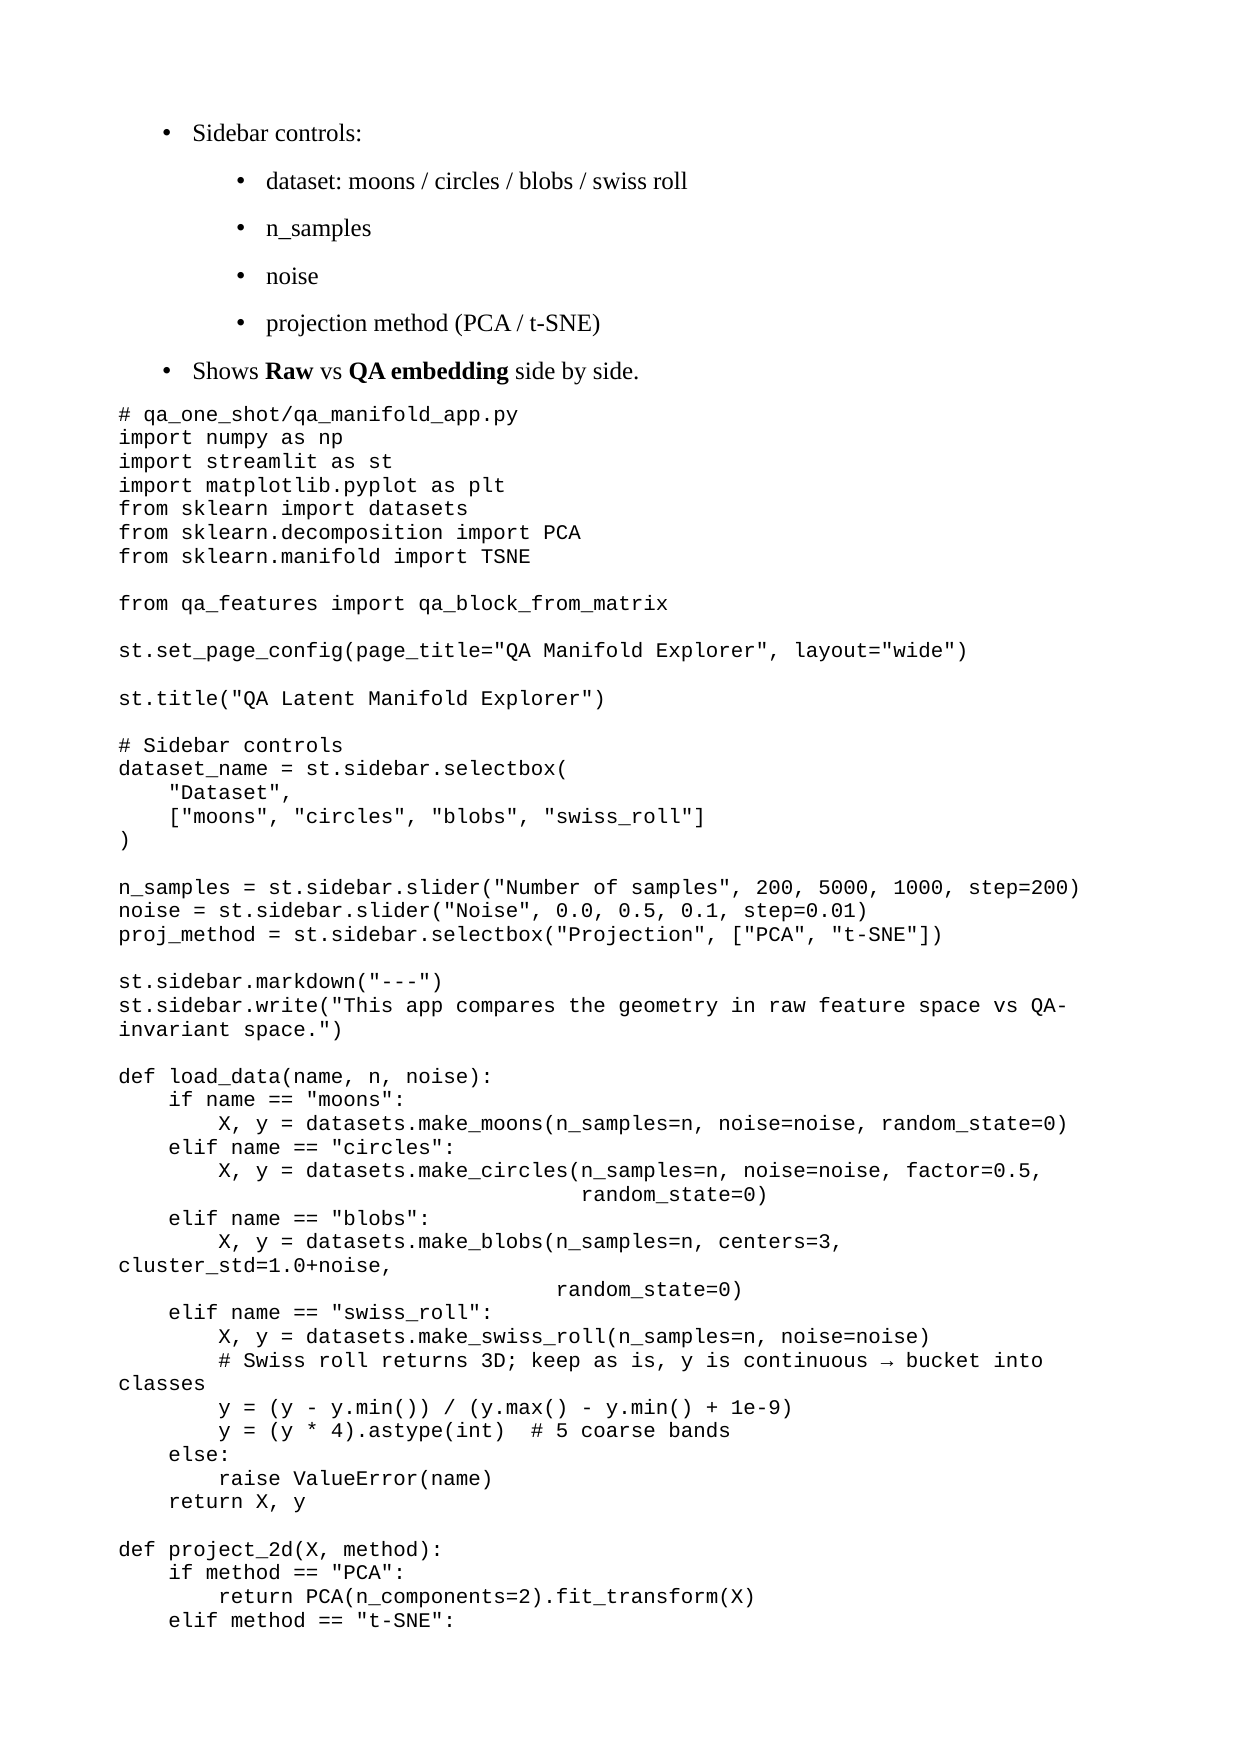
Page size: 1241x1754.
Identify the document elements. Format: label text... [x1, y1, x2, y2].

list noise [236, 261, 1122, 290]
text return X, y [118, 1491, 1122, 1515]
text if name == "moons": [118, 1089, 1122, 1113]
text import numpy as np [118, 427, 1122, 451]
text else: [118, 1444, 1122, 1468]
text dataset_name = st.sidebar.selectbox( [118, 758, 1122, 782]
list Shows Raw vs QA embedding side by side. [162, 356, 1122, 385]
text # Swiss roll returns 3D; keep as is, y is continuous → bucket into classes [118, 1349, 1122, 1397]
text def load_data(name, n, noise): [118, 1066, 1122, 1089]
text st.sidebar.markdown("---") [118, 971, 1122, 995]
list n_samples [236, 213, 1122, 242]
text random_state=0) [118, 1184, 1122, 1208]
text n_samples = st.sidebar.slider("Number of samples", 200, 5000, 1000, step=200) [118, 877, 1122, 900]
text X, y = datasets.make_circles(n_samples=n, noise=noise, factor=0.5, [118, 1160, 1122, 1184]
text import streamlit as st [118, 451, 1122, 475]
text st.title("QA Latent Manifold Explorer") [118, 687, 1122, 711]
text elif name == "swiss_roll": [118, 1302, 1122, 1326]
text X, y = datasets.make_blobs(n_samples=n, centers=3, cluster_std=1.0+noise, [118, 1231, 1122, 1279]
text from qa_features import qa_block_from_matrix [118, 593, 1122, 617]
text # Sidebar controls [118, 735, 1122, 758]
text elif name == "blobs": [118, 1208, 1122, 1231]
text st.set_page_config(page_title="QA Manifold Explorer", layout="wide") [118, 640, 1122, 664]
text from sklearn import datasets [118, 498, 1122, 522]
text X, y = datasets.make_moons(n_samples=n, noise=noise, random_state=0) [118, 1113, 1122, 1137]
text "Dataset", [118, 782, 1122, 806]
text elif name == "circles": [118, 1137, 1122, 1160]
text X, y = datasets.make_swiss_roll(n_samples=n, noise=noise) [118, 1326, 1122, 1349]
list projection method (PCA / t-SNE) [236, 308, 1122, 337]
text ) [118, 829, 1122, 853]
text y = (y * 4).astype(int) # 5 coarse bands [118, 1421, 1122, 1444]
text noise = st.sidebar.slider("Noise", 0.0, 0.5, 0.1, step=0.01) [118, 900, 1122, 924]
text proj_method = st.sidebar.selectbox("Projection", ["PCA", "t-SNE"]) [118, 924, 1122, 948]
list Sidebar controls: [162, 118, 1122, 147]
text import matplotlib.pyplot as plt [118, 475, 1122, 498]
list dataset: moons / circles / blobs / swiss roll [236, 166, 1122, 194]
text elif method == "t-SNE": [118, 1610, 1122, 1633]
text raise ValueError(name) [118, 1468, 1122, 1491]
text random_state=0) [118, 1279, 1122, 1302]
text y = (y - y.min()) / (y.max() - y.min() + 1e-9) [118, 1397, 1122, 1421]
text return PCA(n_components=2).fit_transform(X) [118, 1586, 1122, 1610]
text ["moons", "circles", "blobs", "swiss_roll"] [118, 806, 1122, 829]
text def project_2d(X, method): [118, 1539, 1122, 1562]
text st.sidebar.write("This app compares the geometry in raw feature space vs QA-invariant space.") [118, 995, 1122, 1042]
text # qa_one_shot/qa_manifold_app.py [118, 404, 1122, 427]
text if method == "PCA": [118, 1562, 1122, 1586]
text from sklearn.manifold import TSNE [118, 546, 1122, 569]
text from sklearn.decomposition import PCA [118, 522, 1122, 546]
